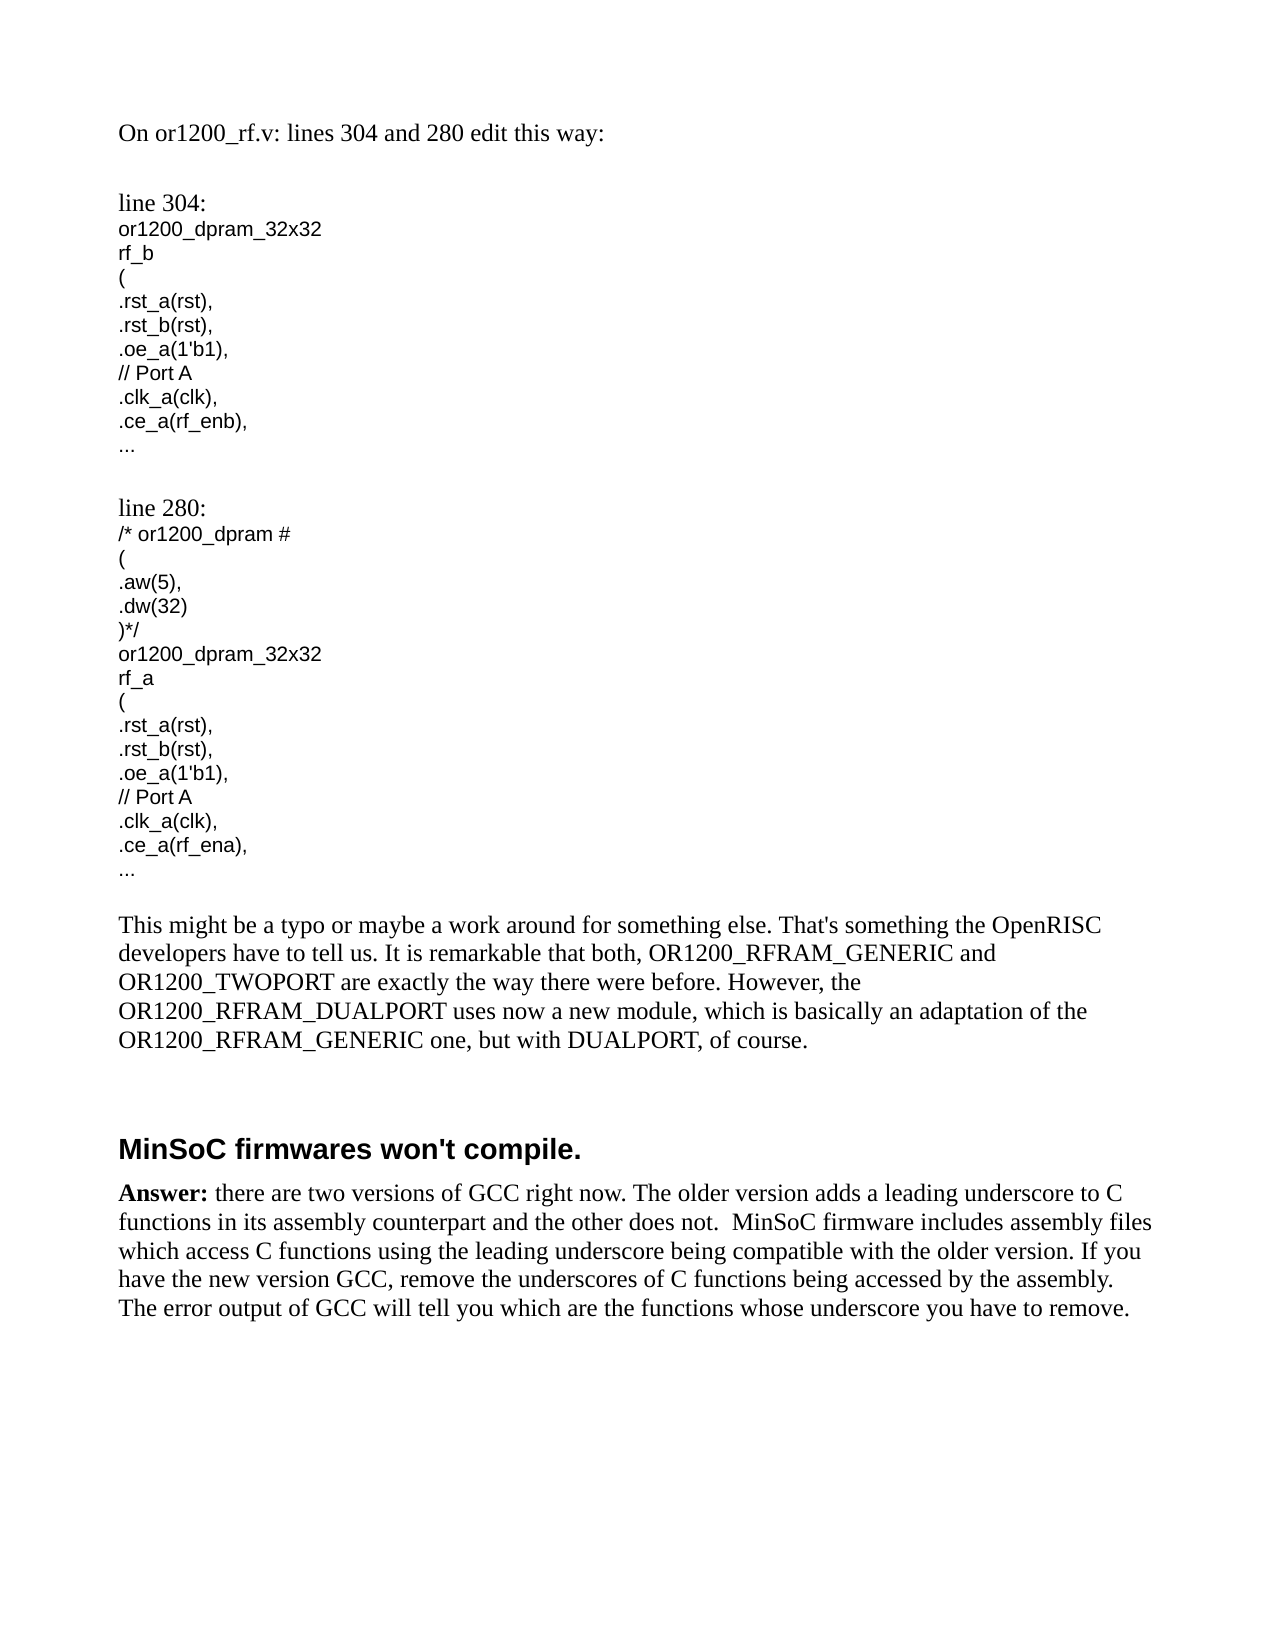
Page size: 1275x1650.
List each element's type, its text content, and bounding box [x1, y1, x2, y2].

subtitle MinSoC firmwares won't compile. [118, 1132, 1157, 1166]
text Answer: there are two versions of GCC right now. The older version adds a leading underscore to C functions in its assembly counterpart and the other does not. MinSoC firmware includes assembly files which access C functions using the leading underscore being compatible with the older version. If you have the new version GCC, remove the underscores of C functions being accessed by the assembly. The error output of GCC will tell you which are the functions whose underscore you have to remove. [118, 1178, 1157, 1322]
text On or1200_rf.v: lines 304 and 280 edit this way: [118, 118, 1157, 147]
text line 304: or1200_dpram_32x32 rf_b ( .rst_a(rst), .rst_b(rst), .oe_a(1'b1), // Port A .clk_a(clk), .ce_a(rf_enb), ... [118, 159, 1157, 456]
text line 280: /* or1200_dpram # ( .aw(5), .dw(32) )*/ or1200_dpram_32x32 rf_a ( .rst_a(rst), .rst_b(rst), .oe_a(1'b1), // Port A .clk_a(clk), .ce_a(rf_ena), ... This might be a typo or maybe a work around for something else. That's something the OpenRISC developers have to tell us. It is remarkable that both, OR1200_RFRAM_GENERIC and OR1200_TWOPORT are exactly the way there were before. However, the OR1200_RFRAM_DUALPORT uses now a new module, which is basically an adaptation of the OR1200_RFRAM_GENERIC one, but with DUALPORT, of course. [118, 469, 1157, 1053]
